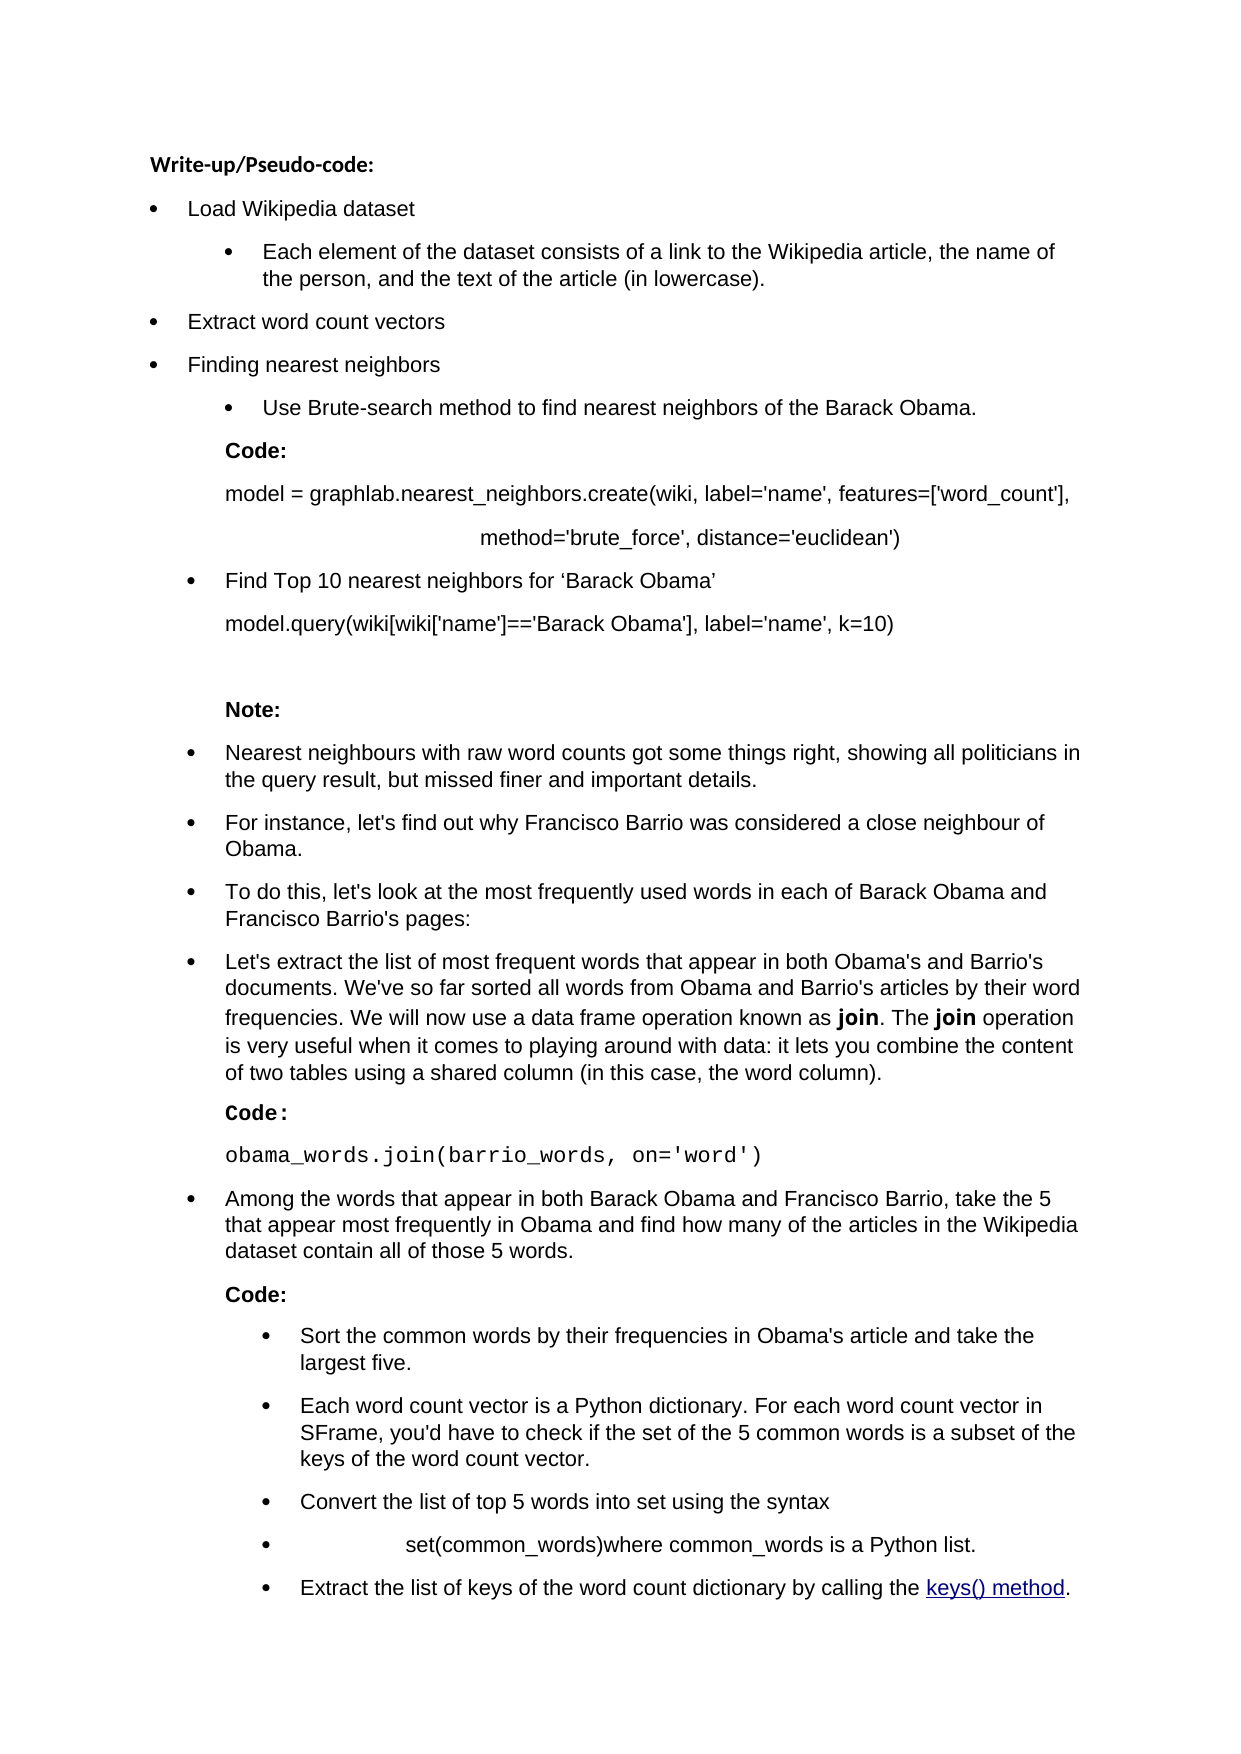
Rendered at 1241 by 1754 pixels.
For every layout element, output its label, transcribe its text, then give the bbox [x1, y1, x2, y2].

list Extract the list of keys of the word count dictionary by calling the keys() method. [262, 1575, 1090, 1600]
list Code: [225, 1102, 1090, 1127]
list Each element of the dataset consists of a link to the Wikipedia article, the name of the person, and the text of the article (in lowercase). [225, 239, 1090, 291]
list Load Wikipedia dataset [150, 196, 1090, 221]
list obama_words.join(barrio_words, on='word') [225, 1144, 1090, 1169]
text model.query(wiki[wiki['name']=='Barack Obama'], label='name', k=10) [225, 611, 1090, 636]
text Write-up/Pseudo-code: [150, 150, 1090, 178]
text model = graphlab.nearest_neighbors.create(wiki, label='name', features=['word_count'], [225, 481, 1090, 506]
list Convert the list of top 5 words into set using the syntax [262, 1489, 1090, 1514]
text method='brute_force', distance='euclidean') [225, 524, 1090, 549]
list Use Brute-search method to find nearest neighbors of the Barack Obama. [225, 395, 1090, 420]
list To do this, let's look at the most frequently used words in each of Barack Obama and Francisco Barrio's pages: [187, 879, 1090, 931]
list Finding nearest neighbors [150, 352, 1090, 377]
list Find Top 10 nearest neighbors for ‘Barack Obama’ [187, 567, 1090, 593]
list Among the words that appear in both Barack Obama and Francisco Barrio, take the 5 that appear most frequently in Obama and find how many of the articles in the Wikipedia dataset contain all of those 5 words. [187, 1185, 1090, 1263]
list Sort the common words by their frequencies in Obama's article and take the largest five. [262, 1323, 1090, 1375]
list set(common_words)where common_words is a Python list. [262, 1532, 1090, 1557]
list Let's extract the list of most frequent words that appear in both Obama's and Barrio's documents. We've so far sorted all words from Obama and Barrio's articles by their word frequencies. We will now use a data frame operation known as join. The join operation is very useful when it comes to playing around with data: it lets you combine the content of two tables using a shared column (in this case, the word column). [187, 949, 1090, 1084]
list Extract word count vectors [150, 309, 1090, 334]
list Nearest neighbours with raw word counts got some things right, showing all politicians in the query result, but missed finer and important details. [187, 740, 1090, 792]
list For instance, let's find out why Francisco Barrio was considered a close neighbour of Obama. [187, 809, 1090, 861]
text Note: [225, 697, 1090, 722]
list Code: [225, 1281, 1090, 1307]
text Code: [225, 438, 1090, 463]
list Each word count vector is a Python dictionary. For each word count vector in SFrame, you'd have to check if the set of the 5 common words is a subset of the keys of the word count vector. [262, 1393, 1090, 1471]
